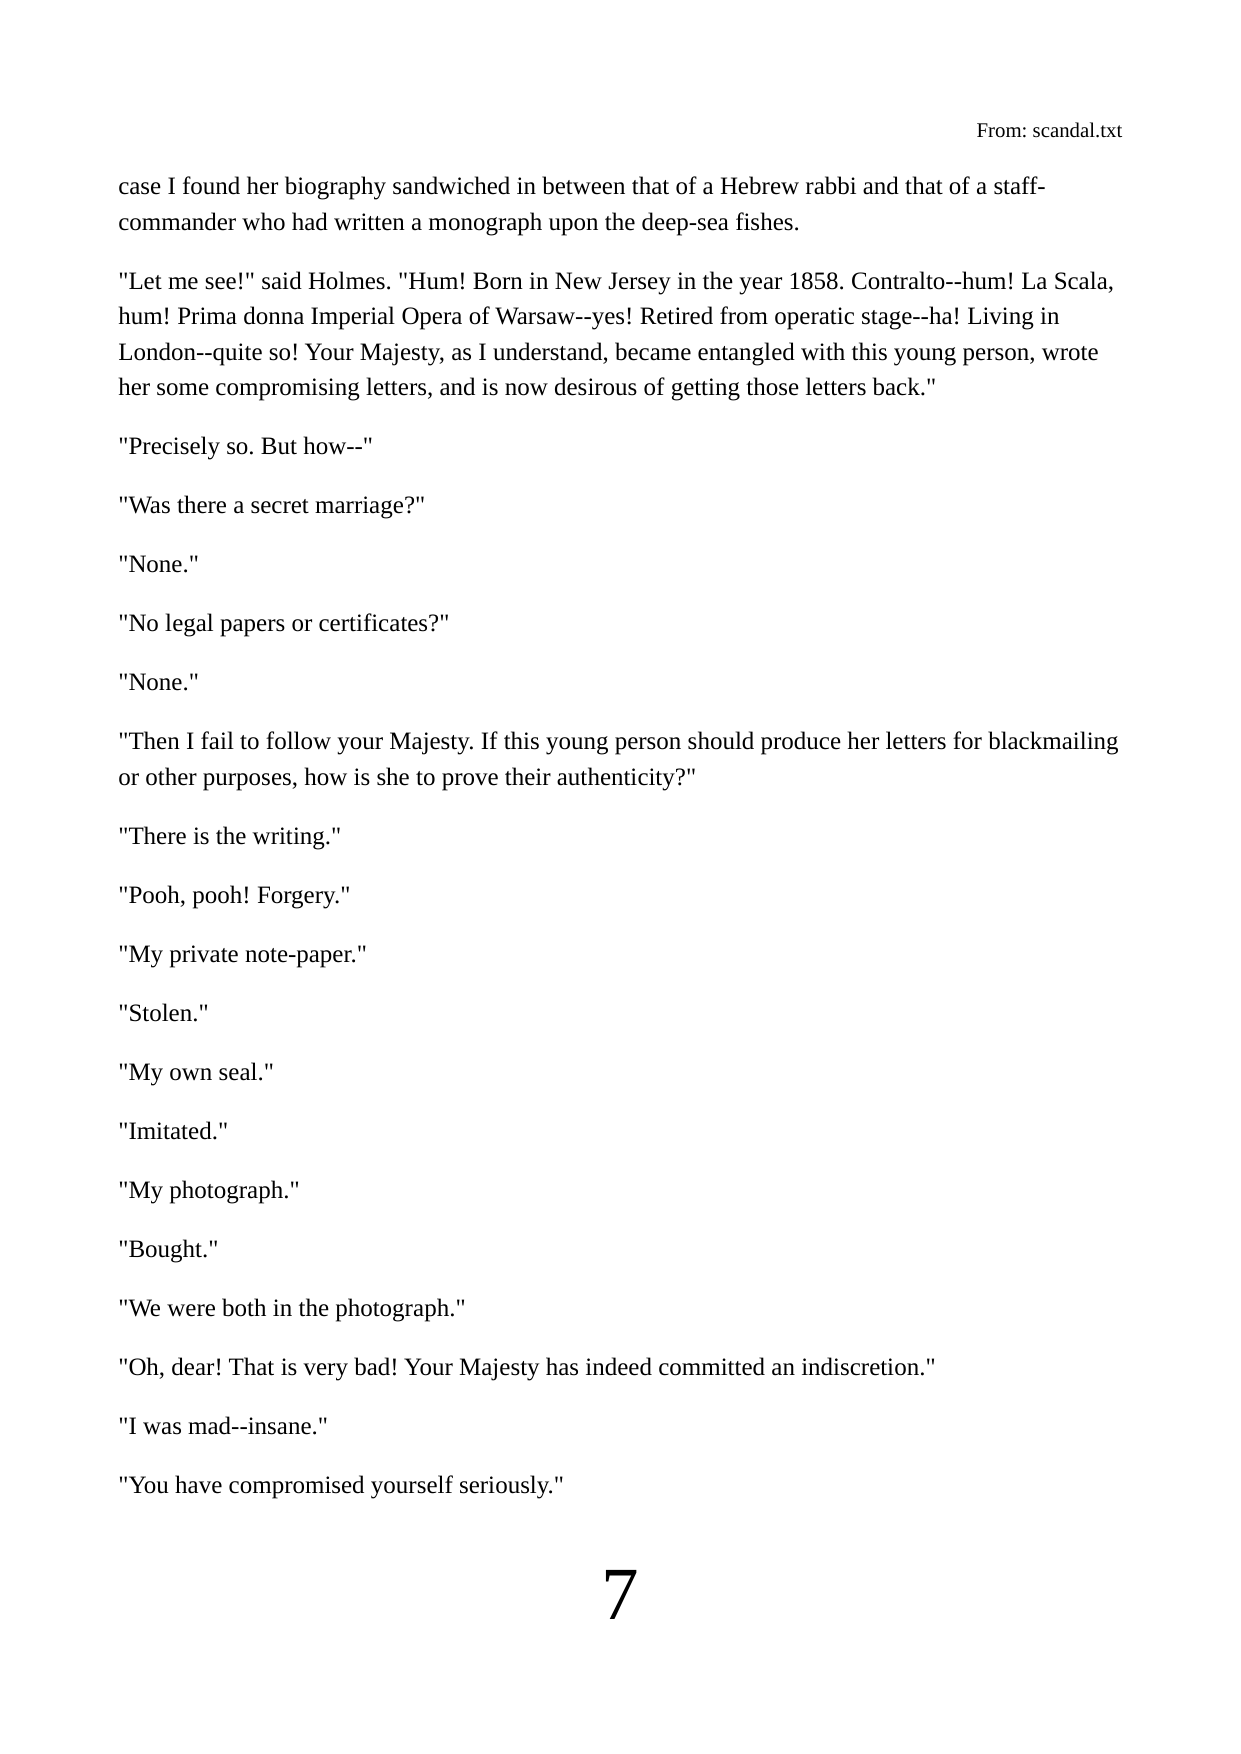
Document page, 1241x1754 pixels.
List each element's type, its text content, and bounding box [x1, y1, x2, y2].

text "Imitated." [118, 1111, 1122, 1147]
text "Stolen." [118, 993, 1122, 1028]
text "You have compromised yourself seriously." [118, 1466, 1122, 1501]
text case I found her biography sandwiched in between that of a Hebrew rabbi and that of a staff-commander who had written a monograph upon the deep-sea fishes. [118, 166, 1122, 237]
text "None." [118, 544, 1122, 579]
text "My photograph." [118, 1170, 1122, 1206]
text "I was mad--insane." [118, 1406, 1122, 1442]
text "Pooh, pooh! Forgery." [118, 875, 1122, 910]
text "Was there a secret marriage?" [118, 485, 1122, 521]
text "Let me see!" said Holmes. "Hum! Born in New Jersey in the year 1858. Contralto--hum! La Scala, hum! Prima donna Imperial Opera of Warsaw--yes! Retired from operatic stage--ha! Living in London--quite so! Your Majesty, as I understand, became entangled with this young person, wrote her some compromising letters, and is now desirous of getting those letters back." [118, 261, 1122, 402]
text "None." [118, 662, 1122, 698]
text "Bought." [118, 1229, 1122, 1265]
text "No legal papers or certificates?" [118, 603, 1122, 639]
text "We were both in the photograph." [118, 1288, 1122, 1324]
text "My private note-paper." [118, 934, 1122, 969]
text "Then I fail to follow your Majesty. If this young person should produce her letters for blackmailing or other purposes, how is she to prove their authenticity?" [118, 721, 1122, 792]
text "Precisely so. But how--" [118, 426, 1122, 461]
text "There is the writing." [118, 816, 1122, 851]
text "Oh, dear! That is very bad! Your Majesty has indeed committed an indiscretion." [118, 1347, 1122, 1383]
text "My own seal." [118, 1052, 1122, 1087]
